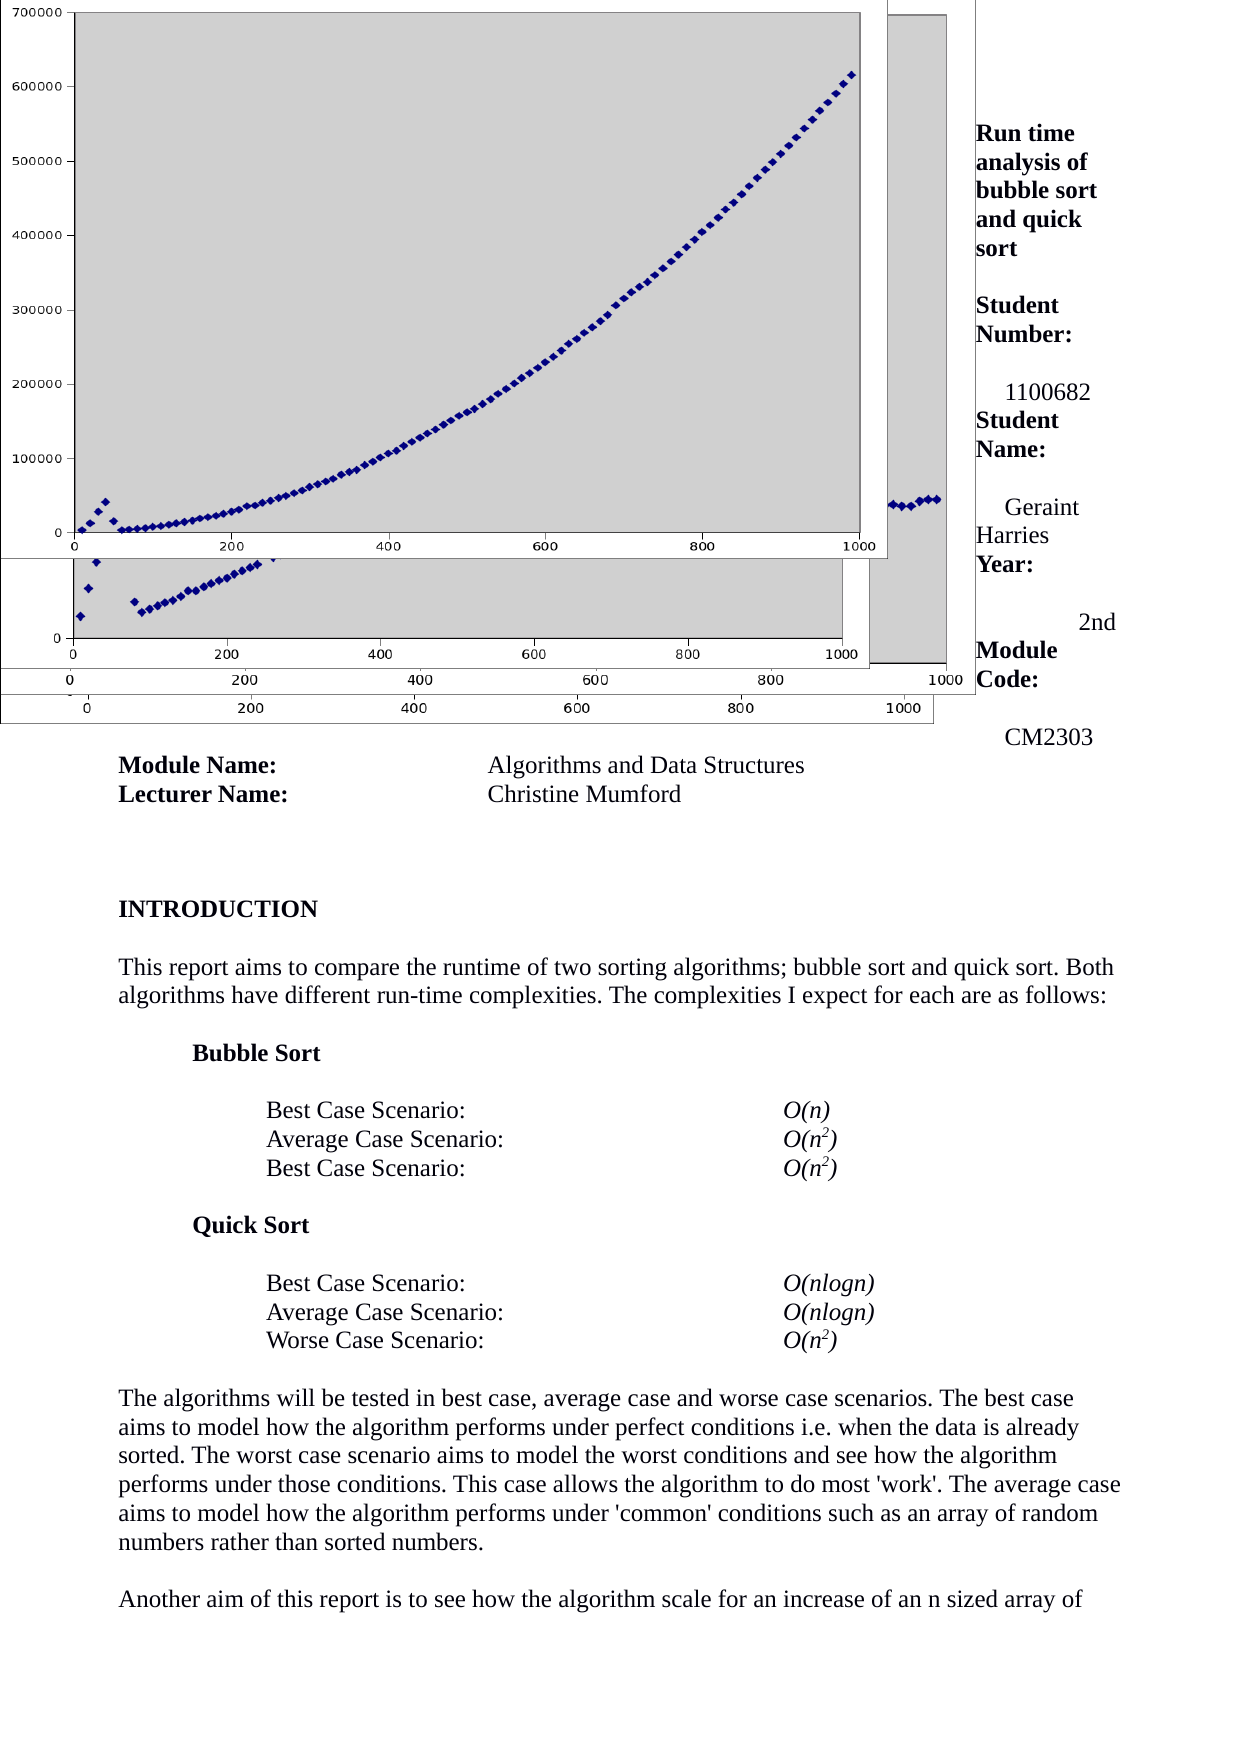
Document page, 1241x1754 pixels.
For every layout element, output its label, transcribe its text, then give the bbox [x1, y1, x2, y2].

text Module Name: Algorithms and Data Structures [118, 751, 1122, 779]
text Student Number: 1100682 [976, 291, 1122, 406]
text This report aims to compare the runtime of two sorting algorithms; bubble sort and quick sort. Both algorithms have different run-time complexities. The complexities I expect for each are as follows: [118, 952, 1122, 1009]
text Module Code: CM2303 [118, 636, 1122, 751]
text Worse Case Scenario: O(n2) [118, 1326, 1122, 1354]
text Best Case Scenario: O(n) [118, 1096, 1122, 1124]
text Student Name: Geraint Harries [976, 406, 1122, 549]
text Quick Sort [118, 1211, 1122, 1239]
text Average Case Scenario: O(n2) [118, 1124, 1122, 1153]
text Another aim of this report is to see how the algorithm scale for an increase of an n sized array of [118, 1584, 1122, 1613]
text Best Case Scenario: O(nlogn) [118, 1268, 1122, 1297]
text Year: 2nd [976, 549, 1122, 636]
text The algorithms will be tested in best case, average case and worse case scenarios. The best case aims to model how the algorithm performs under perfect conditions i.e. when the data is already sorted. The worst case scenario aims to model the worst conditions and see how the algorithm performs under those conditions. This case allows the algorithm to do most 'work'. The average case aims to model how the algorithm performs under 'common' conditions such as an array of random numbers rather than sorted numbers. [118, 1383, 1122, 1556]
text Bubble Sort [118, 1038, 1122, 1067]
text Best Case Scenario: O(n2) [118, 1153, 1122, 1182]
picture [0, 0, 976, 724]
text Lecturer Name: Christine Mumford [118, 779, 1122, 808]
text Run time analysis of bubble sort and quick sort [976, 118, 1122, 262]
text INTRODUCTION [118, 894, 1122, 923]
text Average Case Scenario: O(nlogn) [118, 1297, 1122, 1326]
